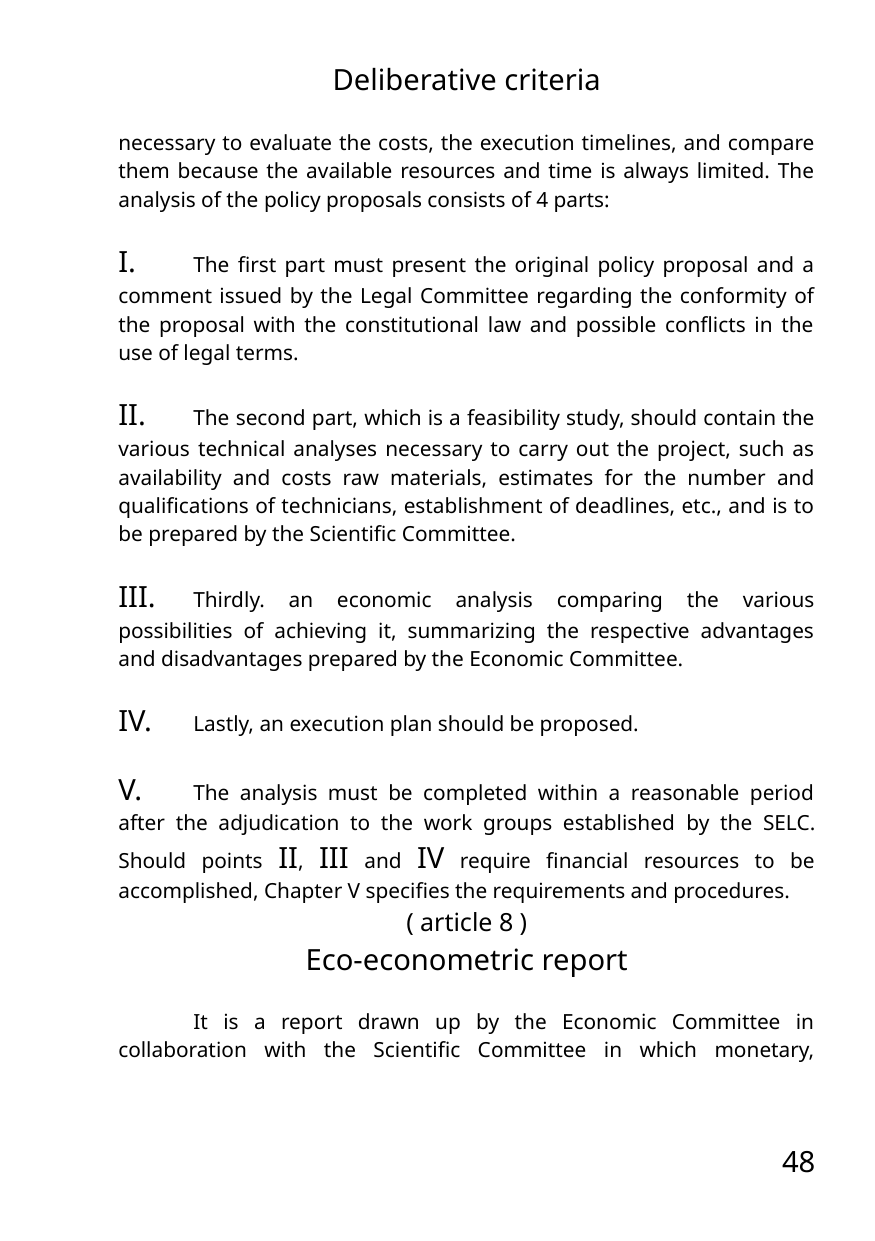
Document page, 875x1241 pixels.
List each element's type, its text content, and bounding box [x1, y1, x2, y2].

text It is a report drawn up by the Economic Committee in collaboration with the Scientific Committee in which monetary, [118, 1007, 815, 1064]
text III. Thirdly. an economic analysis comparing the various possibilities of achieving it, summarizing the respective advantages and disadvantages prepared by the Economic Committee. [118, 576, 815, 673]
text necessary to evaluate the costs, the execution timelines, and compare them because the available resources and time is always limited. The analysis of the policy proposals consists of 4 parts: [118, 128, 815, 213]
text V. The analysis must be completed within a reasonable period after the adjudication to the work groups established by the SELC. Should points II, III and IV require financial resources to be accomplished, Chapter V specifies the requirements and procedures. [118, 769, 815, 905]
text I. The first part must present the original policy proposal and a comment issued by the Legal Committee regarding the conformity of the proposal with the constitutional law and possible conflicts in the use of legal terms. [118, 242, 815, 367]
text ( article 8 ) [118, 905, 815, 939]
text II. The second part, which is a feasibility study, should contain the various technical analyses necessary to carry out the project, such as availability and costs raw materials, estimates for the number and qualifications of technicians, establishment of deadlines, etc., and is to be prepared by the Scientific Committee. [118, 394, 815, 548]
text Eco-econometric report [118, 939, 815, 979]
text IV. Lastly, an execution plan should be proposed. [118, 701, 815, 740]
